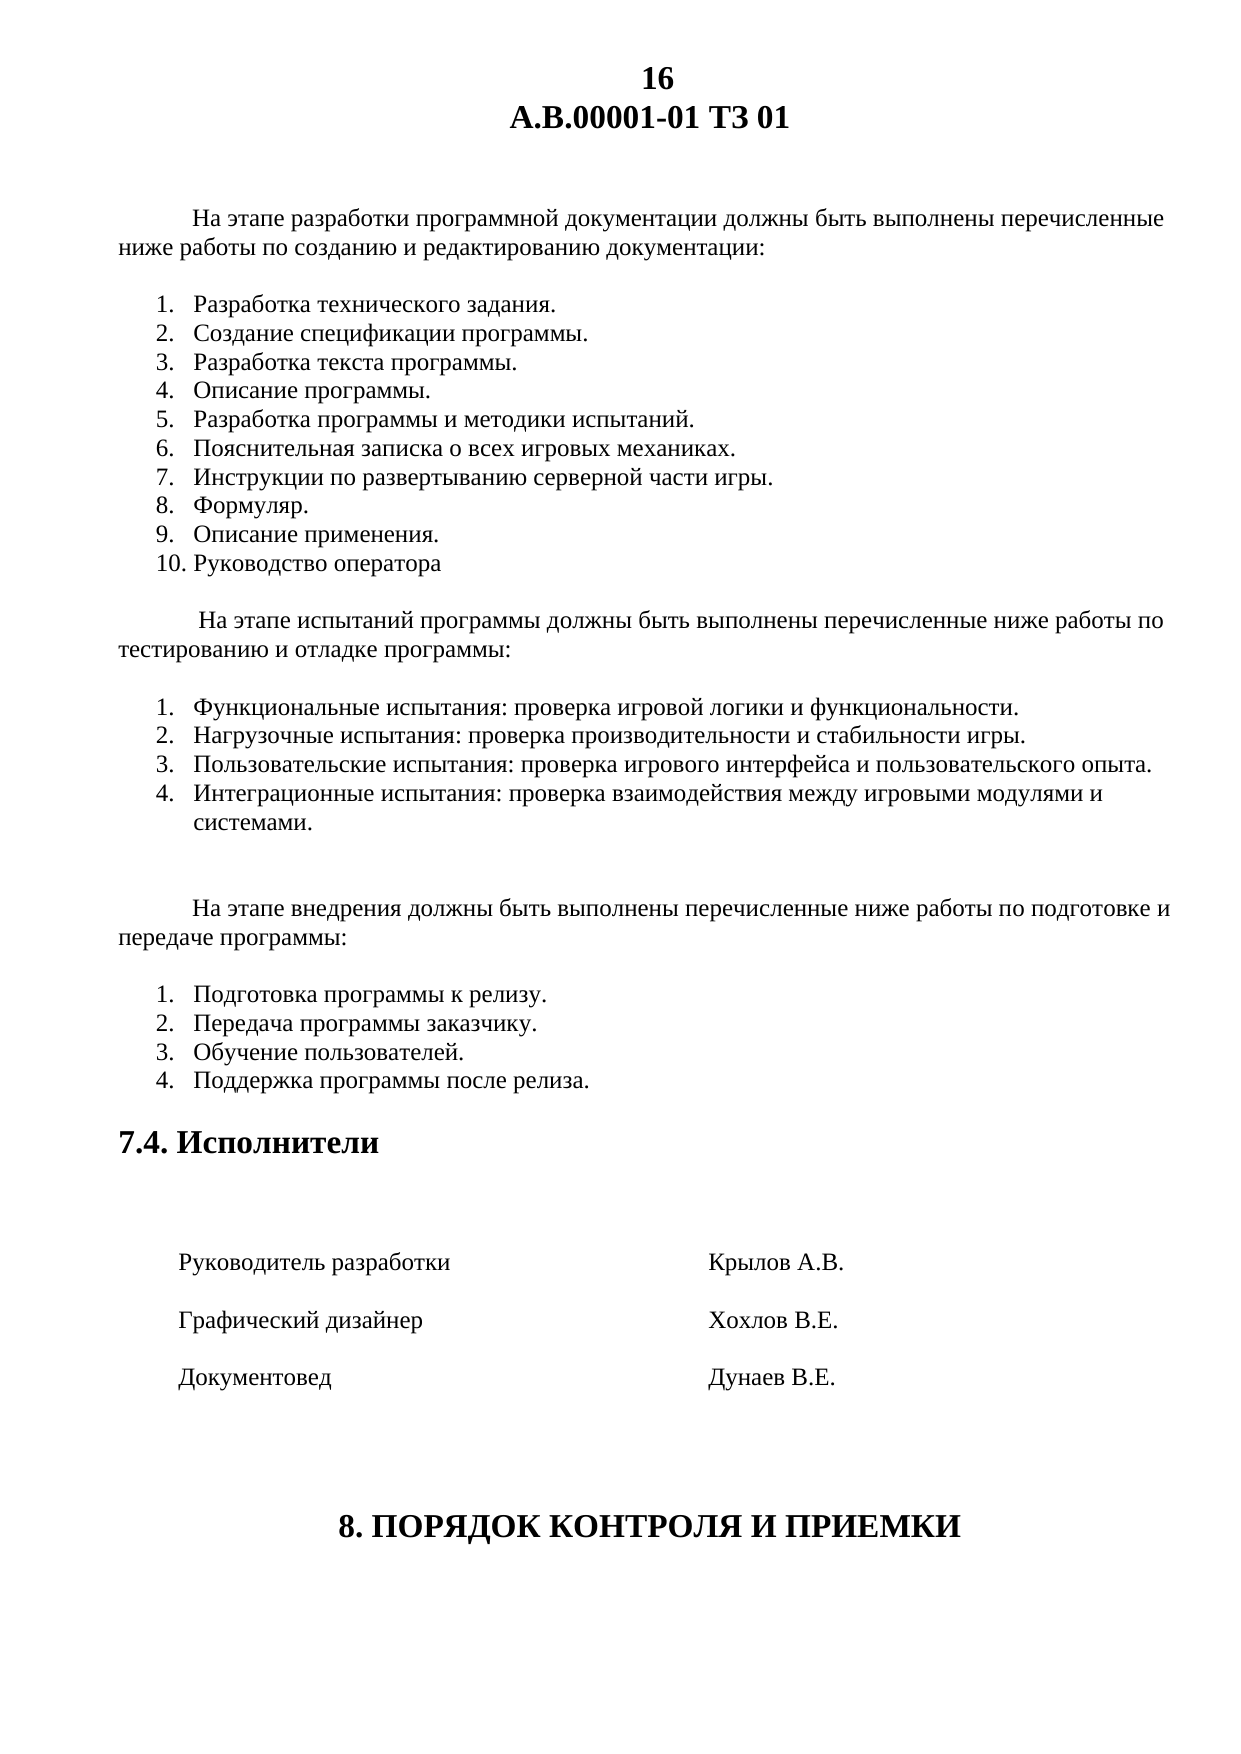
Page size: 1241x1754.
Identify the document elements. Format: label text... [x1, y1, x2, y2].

list Формуляр. [156, 490, 1181, 519]
list Руководство оператора [156, 548, 1181, 577]
list Разработка программы и методики испытаний. [156, 404, 1181, 433]
list Разработка текста программы. [156, 347, 1181, 375]
text Графический дизайнер Хохлов В.Е. [163, 1305, 1181, 1334]
text Руководитель разработки Крылов А.В. [163, 1247, 1181, 1276]
subtitle Исполнители [118, 1123, 1181, 1161]
list Пользовательские испытания: проверка игрового интерфейса и пользовательского опыта. [156, 749, 1181, 778]
subtitle Порядок контроля и приемки [118, 1506, 1181, 1544]
list Нагрузочные испытания: проверка производительности и стабильности игры. [156, 720, 1181, 749]
list Поддержка программы после релиза. [156, 1065, 1181, 1094]
text На этапе разработки программной документации должны быть выполнены перечисленные ниже работы по созданию и редактированию документации: [118, 203, 1181, 260]
list Разработка технического задания. [156, 289, 1181, 318]
list Интеграционные испытания: проверка взаимодействия между игровыми модулями и системами. [156, 778, 1181, 835]
text Документовед Дунаев В.Е. [118, 1362, 1181, 1391]
list Описание применения. [156, 519, 1181, 548]
list Инструкции по развертыванию серверной части игры. [156, 462, 1181, 490]
list Обучение пользователей. [156, 1037, 1181, 1065]
list Функциональные испытания: проверка игровой логики и функциональности. [156, 692, 1181, 720]
list Подготовка программы к релизу. [156, 979, 1181, 1008]
text На этапе внедрения должны быть выполнены перечисленные ниже работы по подготовке и передаче программы: [118, 893, 1181, 950]
list Пояснительная записка о всех игровых механиках. [156, 433, 1181, 462]
list Описание программы. [156, 375, 1181, 404]
list Передача программы заказчику. [156, 1008, 1181, 1037]
list Создание спецификации программы. [156, 318, 1181, 347]
text На этапе испытаний программы должны быть выполнены перечисленные ниже работы по тестированию и отладке программы: [118, 605, 1181, 663]
